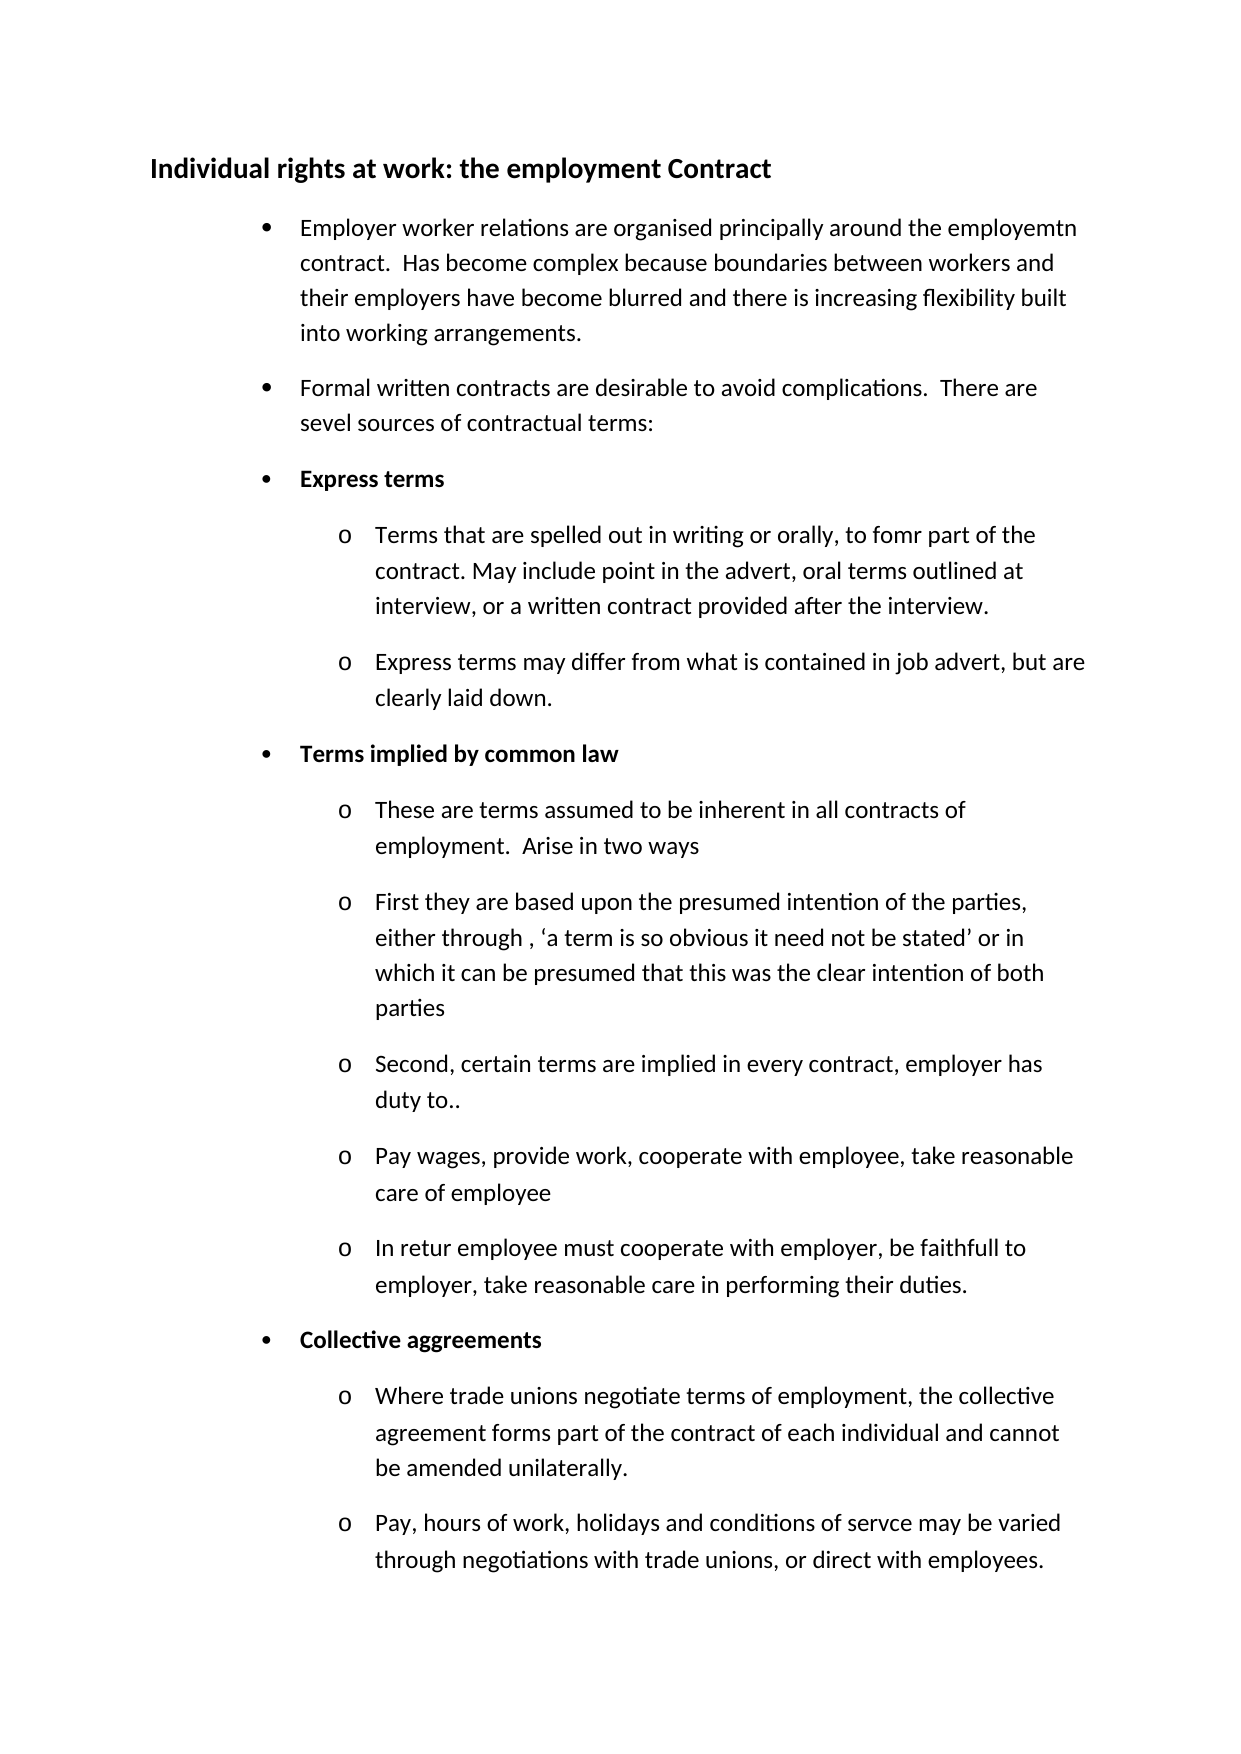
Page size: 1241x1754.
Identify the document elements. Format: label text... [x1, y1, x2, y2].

list Terms implied by common law [262, 738, 1090, 769]
list Employer worker relations are organised principally around the employemtn contract. Has become complex because boundaries between workers and their employers have become blurred and there is increasing flexibility built into working arrangements. [262, 212, 1090, 347]
list Terms that are spelled out in writing or orally, to fomr part of the contract. May include point in the advert, oral terms outlined at interview, or a written contract provided after the interview. [337, 519, 1090, 621]
text Individual rights at work: the employment Contract [150, 150, 1090, 186]
list Express terms [262, 463, 1090, 494]
list Collective aggreements [262, 1325, 1090, 1355]
list Where trade unions negotiate terms of employment, the collective agreement forms part of the contract of each individual and cannot be amended unilaterally. [337, 1381, 1090, 1482]
list First they are based upon the presumed intention of the parties, either through , ‘a term is so obvious it need not be stated’ or in which it can be presumed that this was the clear intention of both parties [337, 886, 1090, 1023]
list These are terms assumed to be inherent in all contracts of employment. Arise in two ways [337, 794, 1090, 861]
list Pay wages, provide work, cooperate with employee, take reasonable care of employee [337, 1141, 1090, 1207]
list Pay, hours of work, holidays and conditions of servce may be varied through negotiations with trade unions, or direct with employees. [337, 1508, 1090, 1574]
list Second, certain terms are implied in every contract, employer has duty to.. [337, 1048, 1090, 1115]
list In retur employee must cooperate with employer, be faithfull to employer, take reasonable care in performing their duties. [337, 1233, 1090, 1299]
list Express terms may differ from what is contained in job advert, but are clearly laid down. [337, 646, 1090, 713]
list Formal written contracts are desirable to avoid complications. There are sevel sources of contractual terms: [262, 373, 1090, 438]
